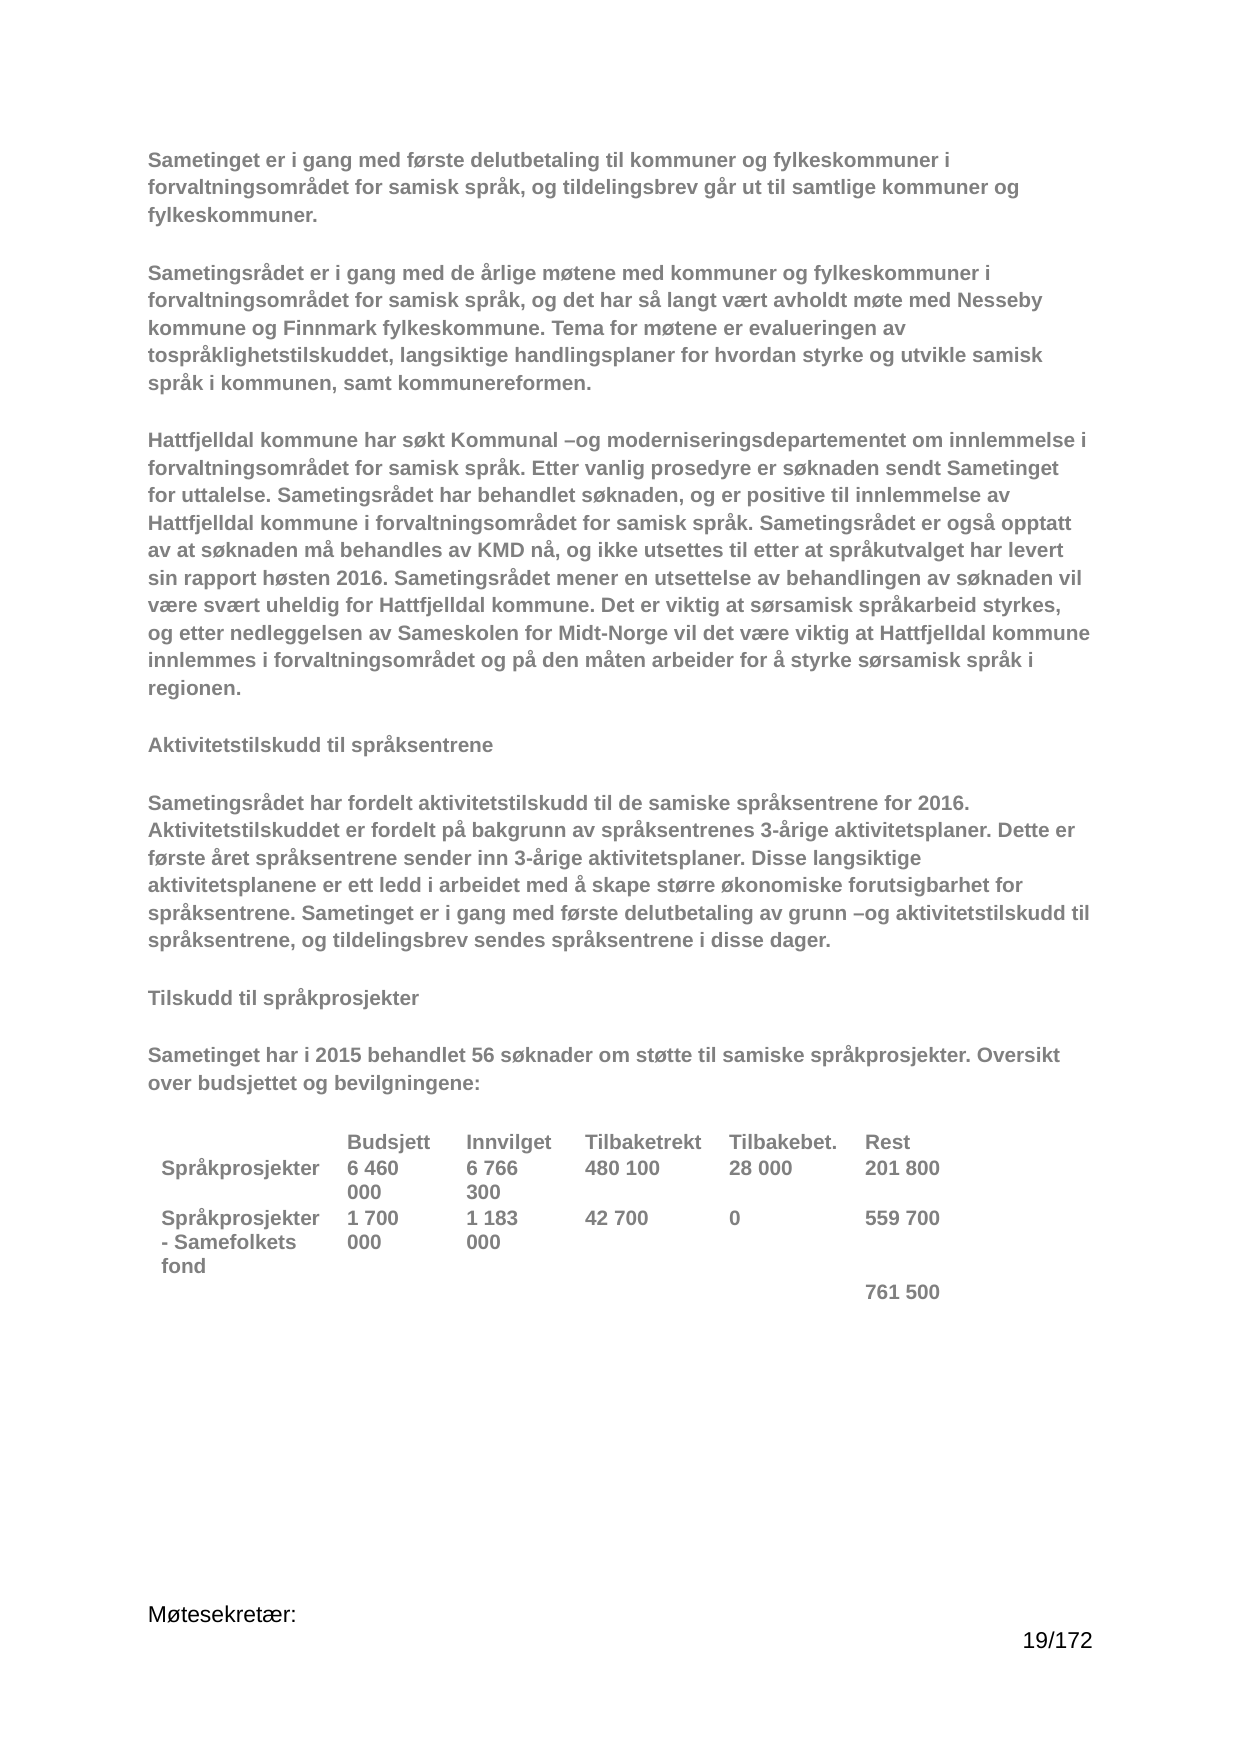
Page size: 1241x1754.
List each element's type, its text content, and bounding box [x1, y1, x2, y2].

table_header Rest [851, 1129, 971, 1154]
table_cell [333, 1279, 452, 1304]
table_cell [148, 1279, 333, 1304]
table_cell 6 766 300 [453, 1155, 571, 1204]
table_cell 28 000 [715, 1155, 851, 1204]
table_cell 0 [715, 1205, 851, 1278]
table_cell 559 700 [851, 1205, 971, 1278]
table_cell 1 183 000 [453, 1205, 571, 1278]
table_header Innvilget [453, 1129, 571, 1154]
table_cell 1 700 000 [333, 1205, 452, 1278]
table_cell Språkprosjekter - Samefolkets fond [148, 1205, 333, 1278]
table_header [148, 1129, 333, 1154]
table_cell [715, 1279, 851, 1304]
table_cell 761 500 [851, 1279, 971, 1304]
table_cell 480 100 [571, 1155, 715, 1204]
table_cell [453, 1279, 571, 1304]
table_header Tilbakebet. [715, 1129, 851, 1154]
table_cell 42 700 [571, 1205, 715, 1278]
table_cell 6 460 000 [333, 1155, 452, 1204]
table_cell Språkprosjekter [148, 1155, 333, 1204]
table_cell 201 800 [851, 1155, 971, 1204]
table_header Budsjett [333, 1129, 452, 1154]
table_header Tilbaketrekt [571, 1129, 715, 1154]
table_cell [571, 1279, 715, 1304]
